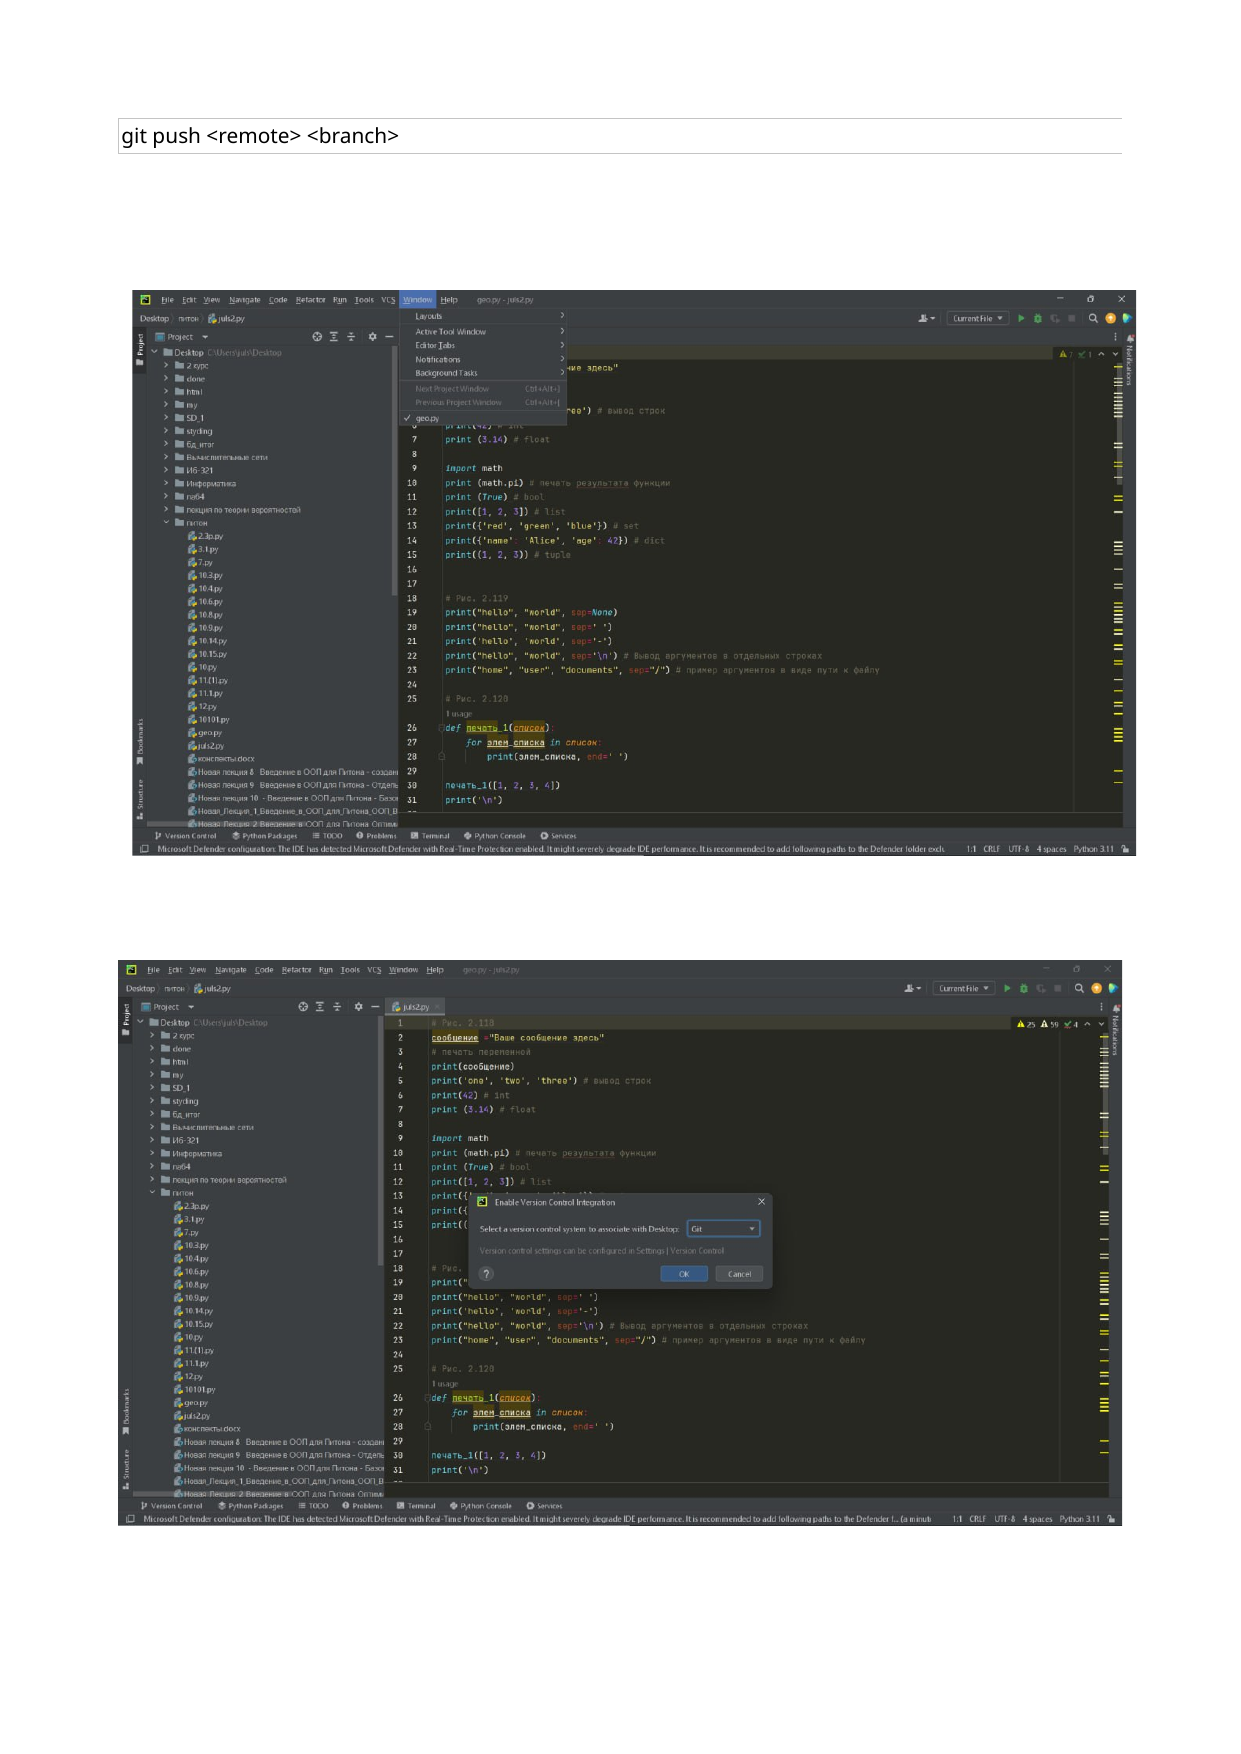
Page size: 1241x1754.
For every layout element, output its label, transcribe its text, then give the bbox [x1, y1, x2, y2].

picture [132, 290, 1137, 856]
picture [118, 960, 1123, 1526]
text git push <remote> <branch> [119, 119, 1122, 153]
